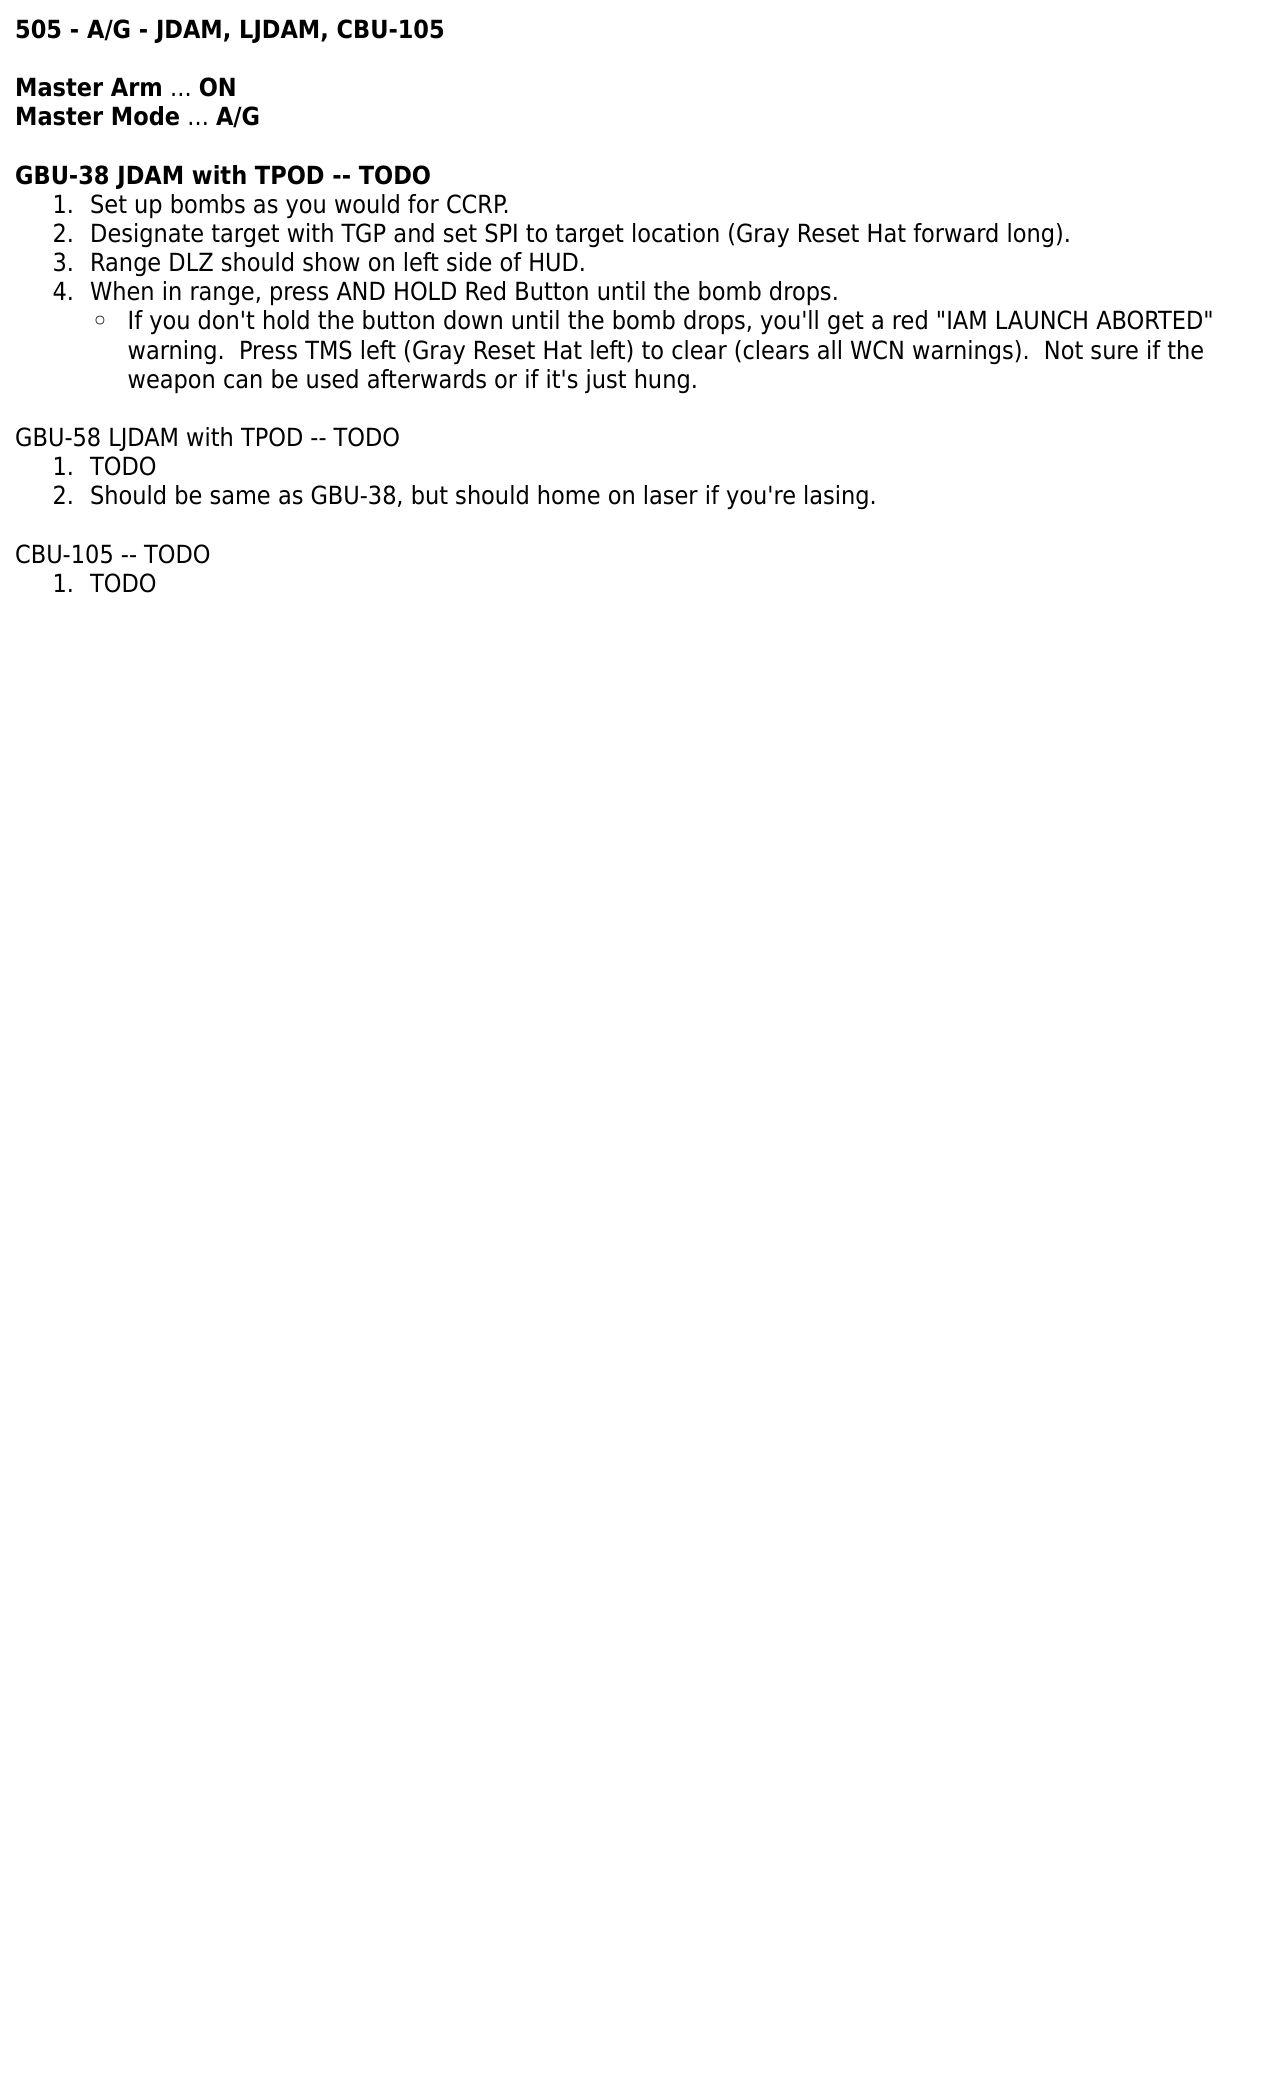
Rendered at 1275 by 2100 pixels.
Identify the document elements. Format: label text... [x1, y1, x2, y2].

text Master Mode ... A/G [15, 102, 1260, 132]
text CBU-105 -- TODO [15, 540, 1260, 569]
text GBU-38 JDAM with TPOD -- TODO [15, 161, 1260, 190]
list When in range, press AND HOLD Red Button until the bomb drops. [52, 277, 1260, 307]
list Set up bombs as you would for CCRP. [52, 190, 1260, 219]
list Should be same as GBU-38, but should home on laser if you're lasing. [52, 482, 1260, 511]
list TODO [52, 569, 1260, 598]
list If you don't hold the button down until the bomb drops, you'll get a red "IAM LAUNCH ABORTED" warning. Press TMS left (Gray Reset Hat left) to clear (clears all WCN warnings). Not sure if the weapon can be used afterwards or if it's just hung. [90, 307, 1260, 394]
text GBU-58 LJDAM with TPOD -- TODO [15, 423, 1260, 452]
list TODO [52, 452, 1260, 482]
list Range DLZ should show on left side of HUD. [52, 248, 1260, 277]
text 505 - A/G - JDAM, LJDAM, CBU-105 [15, 15, 1260, 44]
list Designate target with TGP and set SPI to target location (Gray Reset Hat forward long). [52, 219, 1260, 248]
text Master Arm ... ON [15, 73, 1260, 102]
